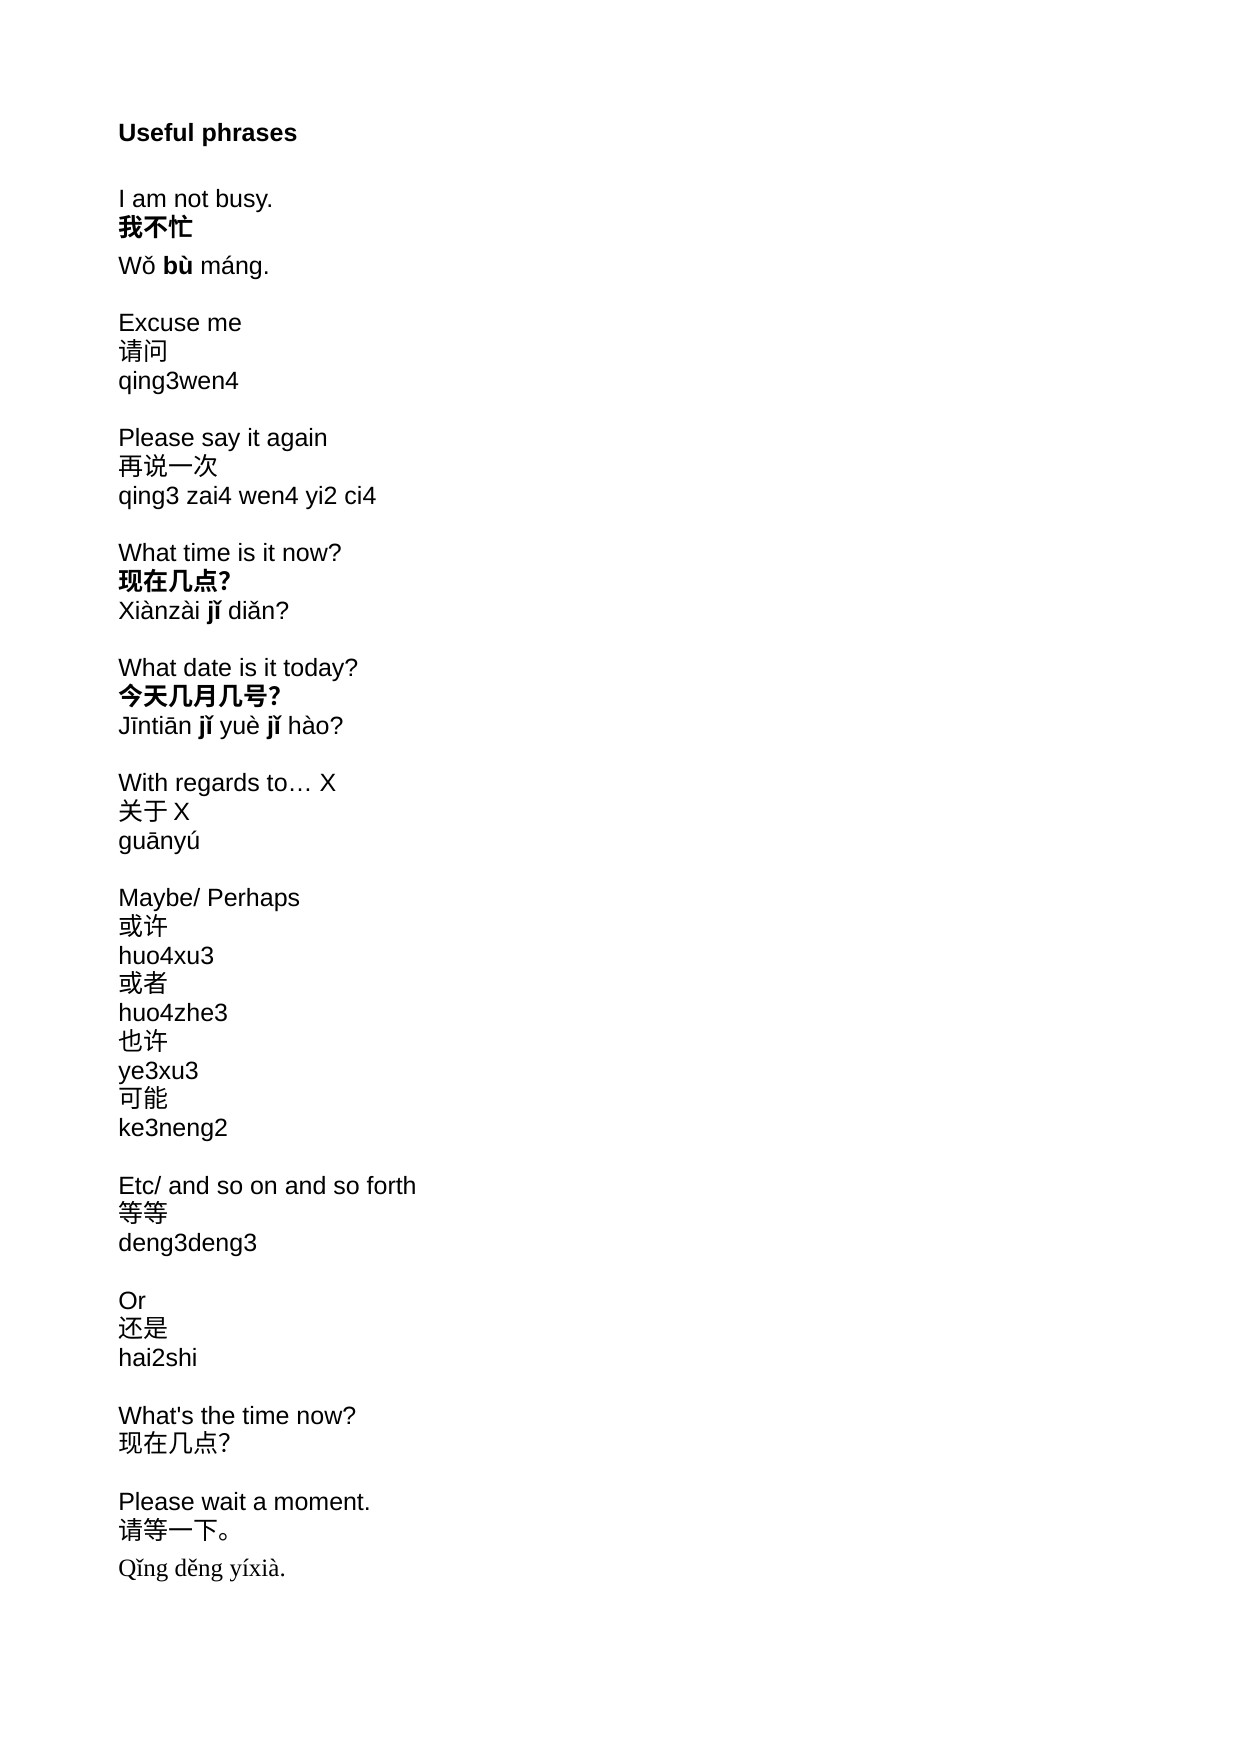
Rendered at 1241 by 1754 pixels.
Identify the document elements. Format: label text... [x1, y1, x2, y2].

text huo4xu3 [118, 941, 1122, 969]
text guānyú [118, 826, 1122, 854]
text 等等 [118, 1199, 1122, 1228]
text 可能 [118, 1084, 1122, 1113]
text 我不忙 [118, 213, 1122, 242]
text hai2shi [118, 1343, 1122, 1372]
text 关于X [118, 797, 1122, 826]
text qing3 zai4 wen4 yi2 ci4 [118, 481, 1122, 509]
text 或许 [118, 912, 1122, 941]
text Etc/ and so on and so forth [118, 1171, 1122, 1199]
text 请等一下。 [118, 1516, 1122, 1544]
text Wǒ bù máng. [118, 242, 1122, 279]
text 也许 [118, 1027, 1122, 1056]
text Qǐng děng yíxià. [118, 1544, 1122, 1582]
text What's the time now? [118, 1401, 1122, 1429]
text Please wait a moment. [118, 1487, 1122, 1516]
text With regards to… X [118, 768, 1122, 797]
text 现在几点？ [118, 1429, 1122, 1458]
text 今天几月几号？ [118, 682, 1122, 711]
text What time is it now? [118, 538, 1122, 567]
text 现在几点？ [118, 567, 1122, 596]
text deng3deng3 [118, 1228, 1122, 1257]
text Maybe/ Perhaps [118, 883, 1122, 912]
text 或者 [118, 969, 1122, 998]
text 再说一次 [118, 452, 1122, 481]
text ke3neng2 [118, 1113, 1122, 1142]
text I am not busy. [118, 176, 1122, 213]
text Or [118, 1286, 1122, 1314]
text huo4zhe3 [118, 998, 1122, 1027]
text Useful phrases [118, 118, 1122, 147]
text 请问 [118, 337, 1122, 366]
text ye3xu3 [118, 1056, 1122, 1084]
text Xiànzài jǐ diǎn? [118, 596, 1122, 624]
text 还是 [118, 1314, 1122, 1343]
text qing3wen4 [118, 366, 1122, 394]
text Please say it again [118, 423, 1122, 452]
text What date is it today? [118, 653, 1122, 682]
text Jīntiān jǐ yuè jǐ hào? [118, 711, 1122, 739]
text Excuse me [118, 308, 1122, 337]
